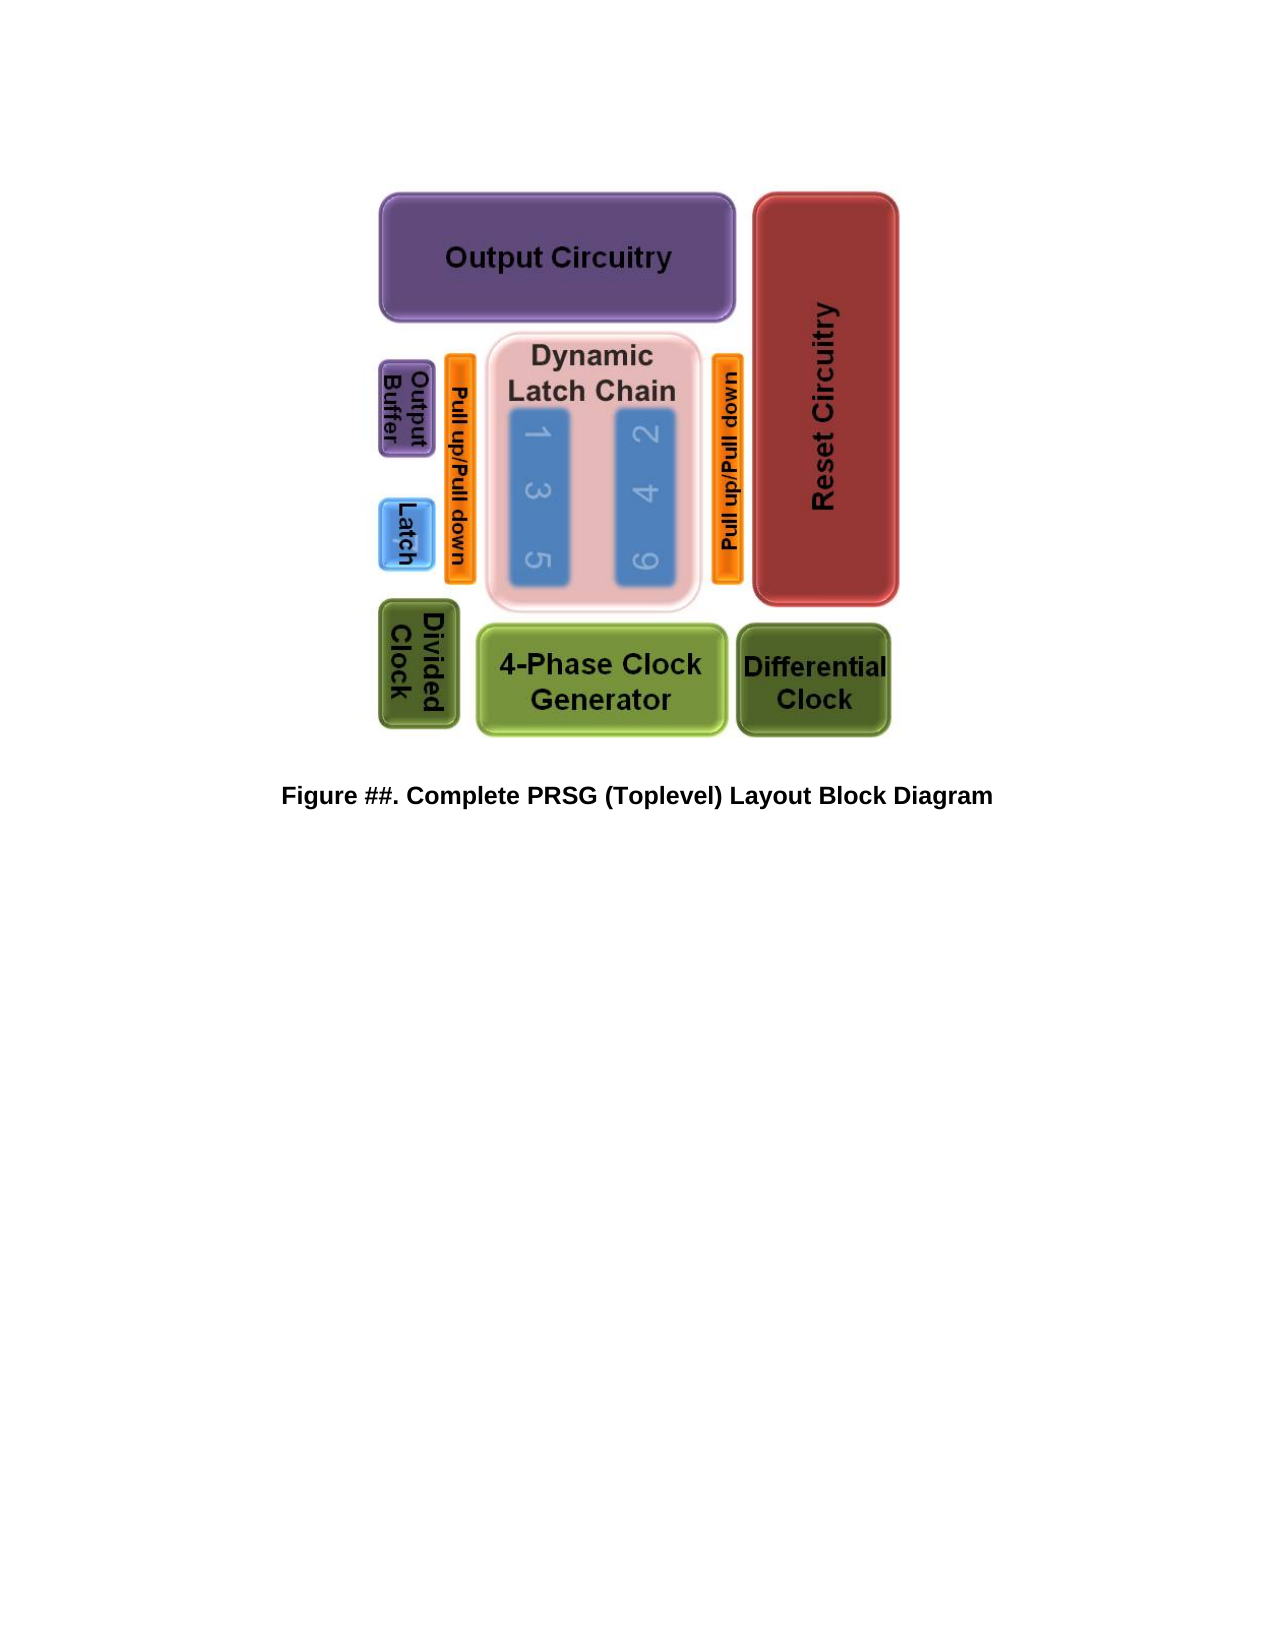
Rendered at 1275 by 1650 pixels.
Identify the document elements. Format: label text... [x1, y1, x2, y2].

text Figure ##. Complete PRSG (Toplevel) Layout Block Diagram [150, 781, 1125, 810]
